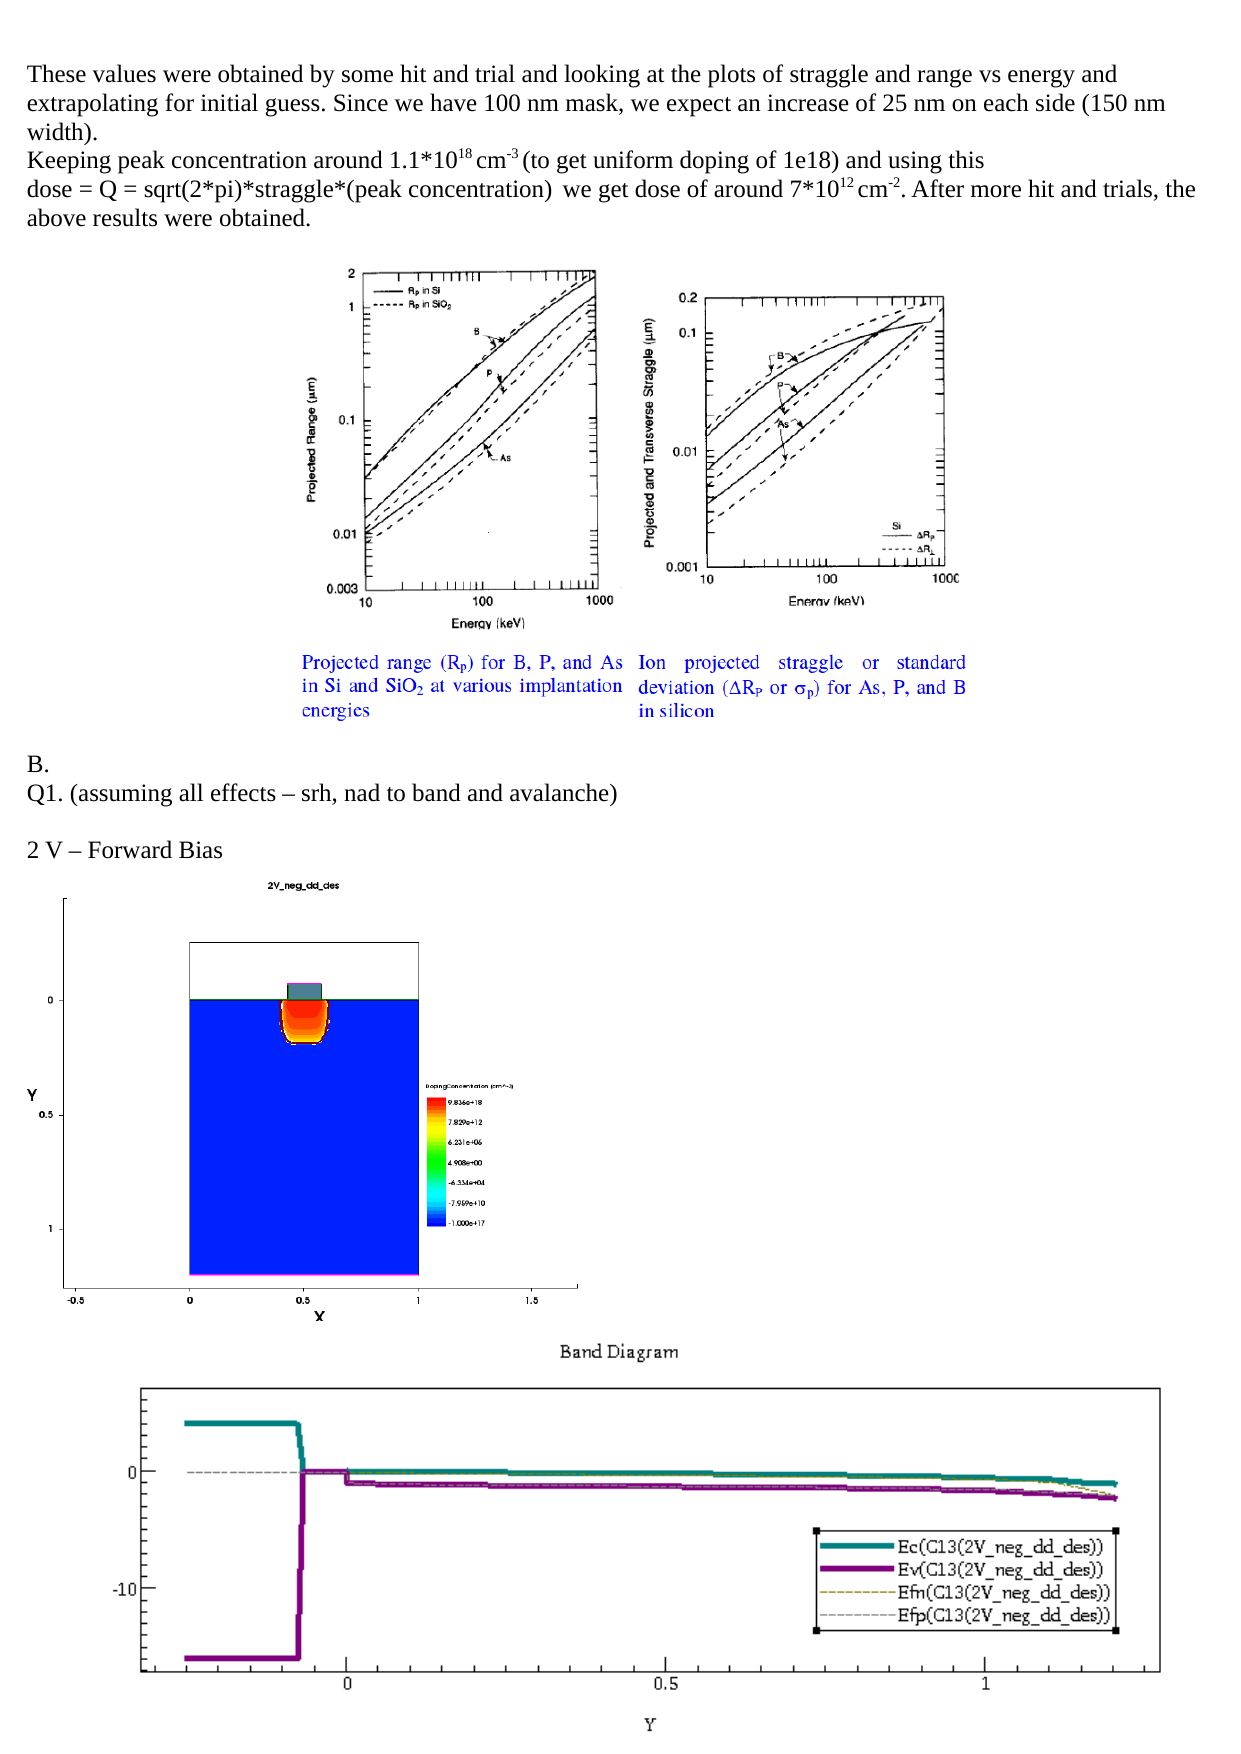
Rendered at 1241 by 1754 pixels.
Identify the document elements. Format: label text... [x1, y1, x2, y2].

text B. [27, 749, 1214, 778]
picture [0, 874, 1188, 1754]
text 2 V – Forward Bias [27, 835, 1214, 864]
picture [206, 242, 1034, 776]
text These values were obtained by some hit and trial and looking at the plots of straggle and range vs energy and extrapolating for initial guess. Since we have 100 nm mask, we expect an increase of 25 nm on each side (150 nm width). [27, 59, 1214, 145]
text Keeping peak concentration around 1.1*1018 cm-3 (to get uniform doping of 1e18) and using this [27, 145, 1214, 174]
text dose = Q = sqrt(2*pi)*straggle*(peak concentration) we get dose of around 7*1012 cm-2. After more hit and trials, the above results were obtained. [27, 174, 1214, 232]
text Q1. (assuming all effects – srh, nad to band and avalanche) [27, 778, 1214, 807]
